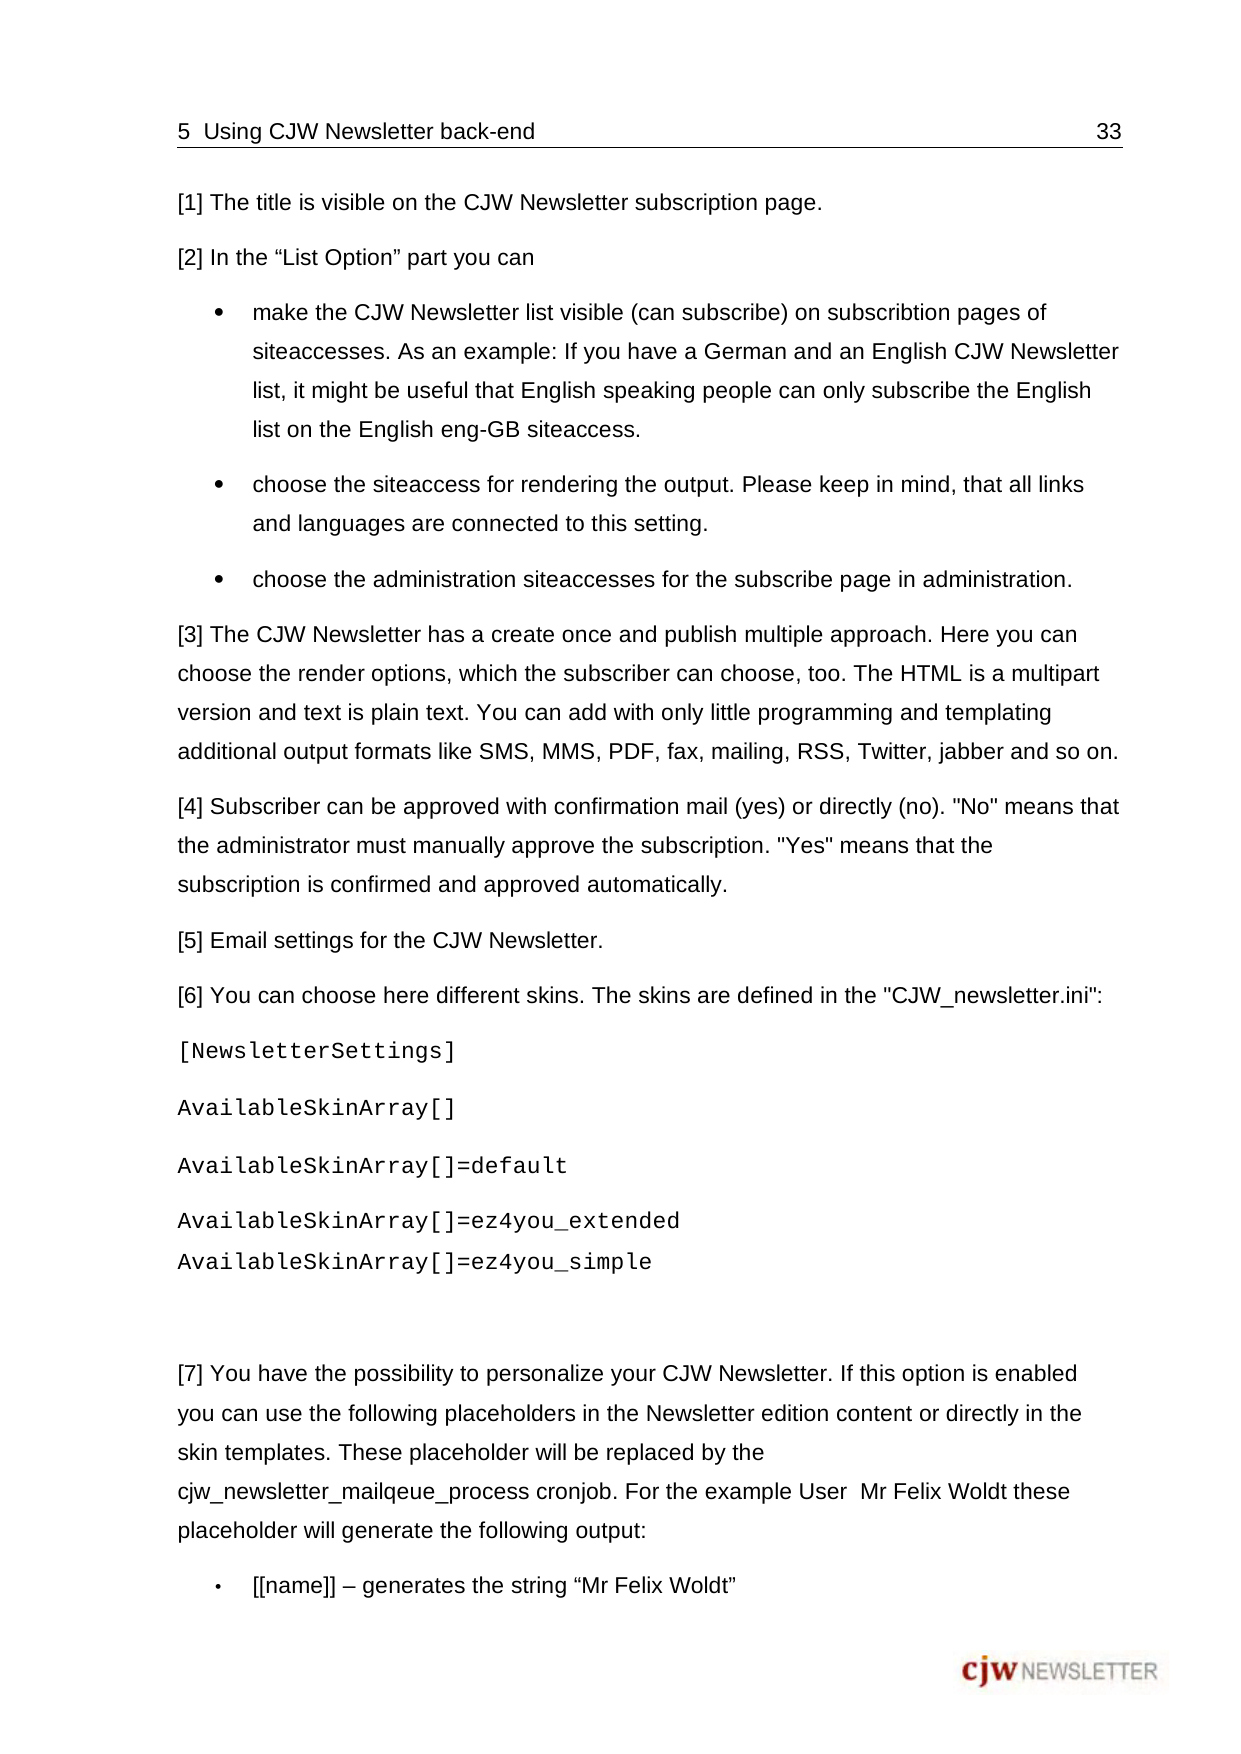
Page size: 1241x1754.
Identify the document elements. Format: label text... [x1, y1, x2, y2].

text [5] Email settings for the CJW Newsletter. [177, 927, 1122, 953]
list [[name]] – generates the string “Mr Felix Woldt” [215, 1572, 1122, 1598]
text [3] The CJW Newsletter has a create once and publish multiple approach. Here you can choose the render options, which the subscriber can choose, too. The HTML is a multipart version and text is plain text. You can add with only little programming and templating additional output formats like SMS, MMS, PDF, fax, mailing, RSS, Twitter, jabber and so on. [177, 621, 1122, 764]
text AvailableSkinArray[]=default [177, 1152, 1122, 1180]
text AvailableSkinArray[] [177, 1095, 1122, 1123]
text [4] Subscriber can be approved with confirmation mail (yes) or directly (no). "No" means that the administrator must manually approve the subscription. "Yes" means that the subscription is confirmed and approved automatically. [177, 794, 1122, 898]
list make the CJW Newsletter list visible (can subscribe) on subscribtion pages of siteaccesses. As an example: If you have a German and an English CJW Newsletter list, it might be useful that English speaking people can only subscribe the English list on the English eng-GB siteaccess. [215, 299, 1122, 443]
list choose the siteaccess for rendering the output. Please keep in mind, that all links and languages are connected to this setting. [215, 472, 1122, 537]
text [7] You have the possibility to personalize your CJW Newsletter. If this option is enabled you can use the following placeholders in the Newsletter edition content or directly in the skin templates. These placeholder will be replaced by the cjw_newsletter_mailqeue_process cronjob. For the example User Mr Felix Woldt these placeholder will generate the following output: [177, 1361, 1122, 1543]
text [1] The title is visible on the CJW Newsletter subscription page. [177, 189, 1122, 215]
text AvailableSkinArray[]=ez4you_extended AvailableSkinArray[]=ez4you_simple [177, 1209, 1122, 1276]
text [6] You can choose here different skins. The skins are defined in the "CJW_newsletter.ini": [177, 982, 1122, 1008]
list choose the administration siteaccesses for the subscribe page in administration. [215, 566, 1122, 592]
text [2] In the “List Option” part you can [177, 244, 1122, 270]
text [NewsletterSettings] [177, 1037, 1122, 1066]
picture [953, 1650, 1170, 1695]
